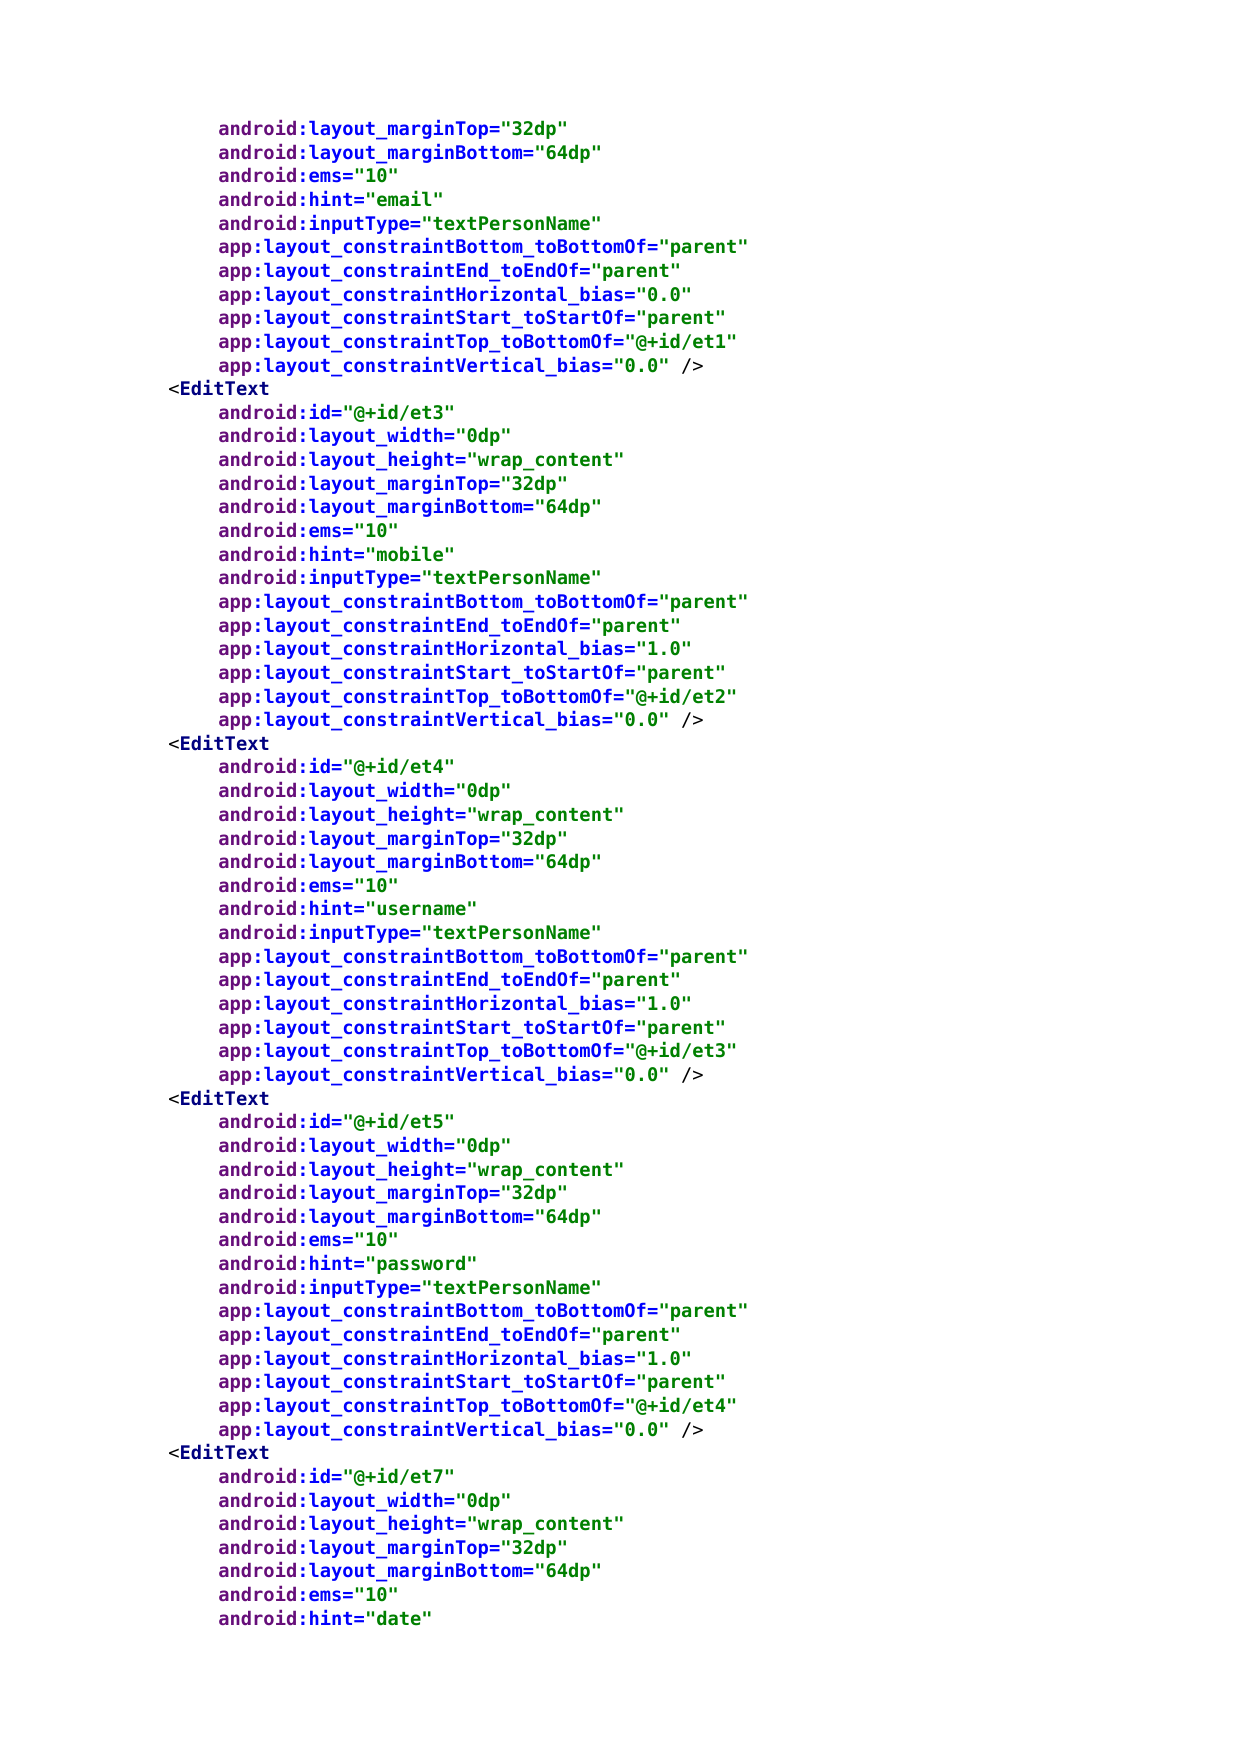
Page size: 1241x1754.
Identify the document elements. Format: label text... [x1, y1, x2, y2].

text android:hint="username" [118, 898, 1122, 922]
text android:layout_height="wrap_content" [118, 449, 1122, 473]
text app:layout_constraintHorizontal_bias="0.0" [118, 284, 1122, 307]
text app:layout_constraintVertical_bias="0.0" /> [118, 1419, 1122, 1442]
text app:layout_constraintTop_toBottomOf="@+id/et4" [118, 1395, 1122, 1419]
text app:layout_constraintVertical_bias="0.0" /> [118, 354, 1122, 378]
text android:ems="10" [118, 875, 1122, 898]
text app:layout_constraintEnd_toEndOf="parent" [118, 615, 1122, 638]
text android:id="@+id/et5" [118, 1111, 1122, 1135]
text app:layout_constraintVertical_bias="0.0" /> [118, 709, 1122, 733]
text app:layout_constraintHorizontal_bias="1.0" [118, 1348, 1122, 1371]
text android:layout_marginBottom="64dp" [118, 1561, 1122, 1584]
text android:inputType="textPersonName" [118, 1277, 1122, 1300]
text app:layout_constraintTop_toBottomOf="@+id/et3" [118, 1040, 1122, 1064]
text app:layout_constraintBottom_toBottomOf="parent" [118, 946, 1122, 969]
text android:inputType="textPersonName" [118, 567, 1122, 591]
text app:layout_constraintHorizontal_bias="1.0" [118, 993, 1122, 1017]
text android:hint="mobile" [118, 544, 1122, 567]
text android:layout_height="wrap_content" [118, 1513, 1122, 1537]
text app:layout_constraintEnd_toEndOf="parent" [118, 260, 1122, 284]
text android:ems="10" [118, 1584, 1122, 1608]
text android:id="@+id/et4" [118, 757, 1122, 780]
text app:layout_constraintEnd_toEndOf="parent" [118, 969, 1122, 993]
text <EditText [118, 378, 1122, 402]
text app:layout_constraintBottom_toBottomOf="parent" [118, 591, 1122, 615]
text android:layout_marginBottom="64dp" [118, 851, 1122, 875]
text app:layout_constraintEnd_toEndOf="parent" [118, 1324, 1122, 1348]
text android:layout_width="0dp" [118, 426, 1122, 449]
text app:layout_constraintStart_toStartOf="parent" [118, 662, 1122, 686]
text android:id="@+id/et7" [118, 1466, 1122, 1489]
text <EditText [118, 733, 1122, 757]
text android:layout_height="wrap_content" [118, 1158, 1122, 1182]
text android:layout_marginTop="32dp" [118, 473, 1122, 496]
text android:inputType="textPersonName" [118, 213, 1122, 236]
text android:layout_marginTop="32dp" [118, 827, 1122, 851]
text app:layout_constraintStart_toStartOf="parent" [118, 1017, 1122, 1040]
text app:layout_constraintBottom_toBottomOf="parent" [118, 236, 1122, 260]
text <EditText [118, 1088, 1122, 1111]
text android:hint="password" [118, 1253, 1122, 1277]
text android:layout_marginTop="32dp" [118, 1182, 1122, 1206]
text android:layout_width="0dp" [118, 1489, 1122, 1513]
text app:layout_constraintHorizontal_bias="1.0" [118, 638, 1122, 662]
text android:id="@+id/et3" [118, 402, 1122, 426]
text app:layout_constraintStart_toStartOf="parent" [118, 307, 1122, 331]
text android:layout_width="0dp" [118, 1135, 1122, 1158]
text android:layout_marginTop="32dp" [118, 1537, 1122, 1561]
text android:layout_marginBottom="64dp" [118, 496, 1122, 520]
text android:hint="email" [118, 189, 1122, 213]
text app:layout_constraintVertical_bias="0.0" /> [118, 1064, 1122, 1088]
text android:layout_marginTop="32dp" [118, 118, 1122, 142]
text android:hint="date" [118, 1608, 1122, 1631]
text app:layout_constraintBottom_toBottomOf="parent" [118, 1300, 1122, 1324]
text android:inputType="textPersonName" [118, 922, 1122, 946]
text android:layout_width="0dp" [118, 780, 1122, 804]
text android:layout_marginBottom="64dp" [118, 1206, 1122, 1229]
text android:ems="10" [118, 520, 1122, 544]
text android:ems="10" [118, 165, 1122, 189]
text android:ems="10" [118, 1229, 1122, 1253]
text <EditText [118, 1442, 1122, 1466]
text android:layout_marginBottom="64dp" [118, 142, 1122, 165]
text app:layout_constraintTop_toBottomOf="@+id/et2" [118, 686, 1122, 709]
text android:layout_height="wrap_content" [118, 804, 1122, 827]
text app:layout_constraintTop_toBottomOf="@+id/et1" [118, 331, 1122, 354]
text app:layout_constraintStart_toStartOf="parent" [118, 1371, 1122, 1395]
